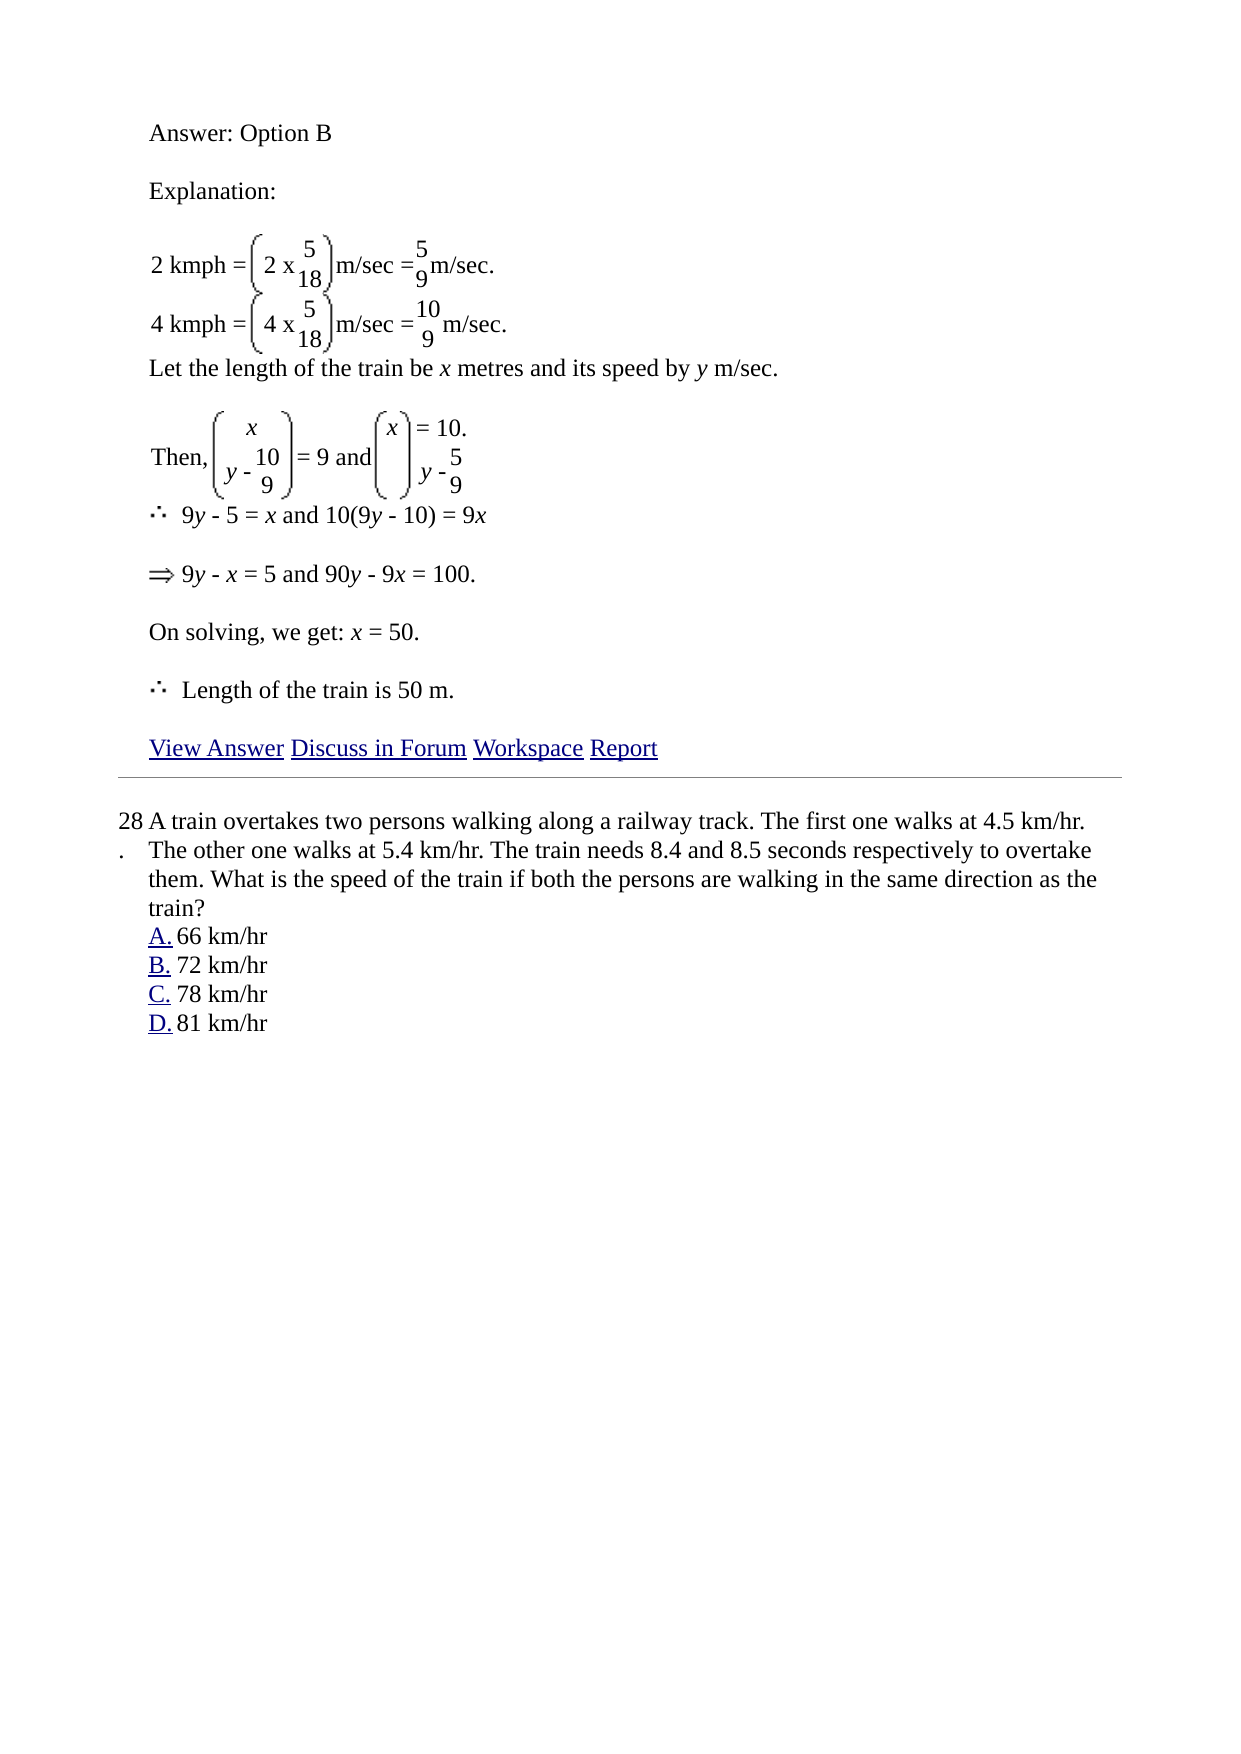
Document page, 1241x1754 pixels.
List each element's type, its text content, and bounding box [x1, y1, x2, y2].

table_header = 10. [414, 412, 469, 501]
table_header 10 [414, 294, 441, 323]
table_header x [224, 412, 281, 440]
table_header Then, [149, 412, 210, 501]
table_header m/sec. [429, 235, 496, 294]
table_header 5 [448, 442, 464, 470]
table_header 5 [296, 294, 322, 323]
table_cell 9 [414, 323, 441, 353]
picture [210, 411, 224, 501]
picture [248, 234, 263, 354]
table_header x [387, 412, 399, 440]
table_cell 18 [296, 263, 322, 294]
table_cell 72 km/hr [176, 950, 1122, 979]
table_header 10 [253, 442, 281, 470]
table_cell Answer: Option B Explanation: Let the length of the train be x metres and its speed by y m/sec. 9y - 5 = x and 10(9y - 10) = 9x 9y - x = 5 and 90y - 9x = 100. On solving, we get: x = 50. Length of the train is 50 m. View Answer Discuss in Forum Workspace Report [149, 118, 1122, 762]
table_header y - [224, 442, 253, 499]
table_cell 78 km/hr [176, 979, 1122, 1008]
table_header m/sec = [336, 294, 414, 353]
table_cell 9 [253, 470, 281, 499]
table_header = 9 and [296, 412, 372, 501]
table_cell 18 [296, 323, 322, 353]
picture [281, 411, 296, 501]
table_header 5 [414, 235, 429, 263]
table_header 66 km/hr [176, 921, 1122, 950]
table_header m/sec. [441, 294, 508, 353]
table_cell B. [148, 950, 176, 979]
table_header 2 kmph = [149, 235, 248, 294]
table_header A. [148, 921, 176, 950]
picture [399, 411, 414, 501]
table_header [118, 118, 149, 762]
picture [148, 568, 176, 583]
table_header 28. [118, 806, 148, 1037]
table_header 5 [296, 235, 322, 263]
picture [148, 506, 176, 524]
picture [322, 234, 336, 354]
table_cell 81 km/hr [176, 1008, 1122, 1036]
table_header y - [419, 442, 448, 499]
table_cell [387, 440, 399, 501]
table_cell 9 [414, 263, 429, 294]
picture [372, 411, 387, 501]
table_cell D. [148, 1008, 176, 1036]
table_header A train overtakes two persons walking along a railway track. The first one walks at 4.5 km/hr. The other one walks at 5.4 km/hr. The train needs 8.4 and 8.5 seconds respectively to overtake them. What is the speed of the train if both the persons are walking in the same direction as the train? [148, 806, 1122, 921]
table_cell C. [148, 979, 176, 1008]
picture [148, 681, 176, 699]
table_header 2 x [263, 235, 296, 294]
table_header 4 kmph = [149, 294, 248, 353]
table_header 4 x [263, 294, 296, 353]
table_cell 9 [448, 470, 464, 499]
table_header m/sec = [336, 235, 414, 294]
